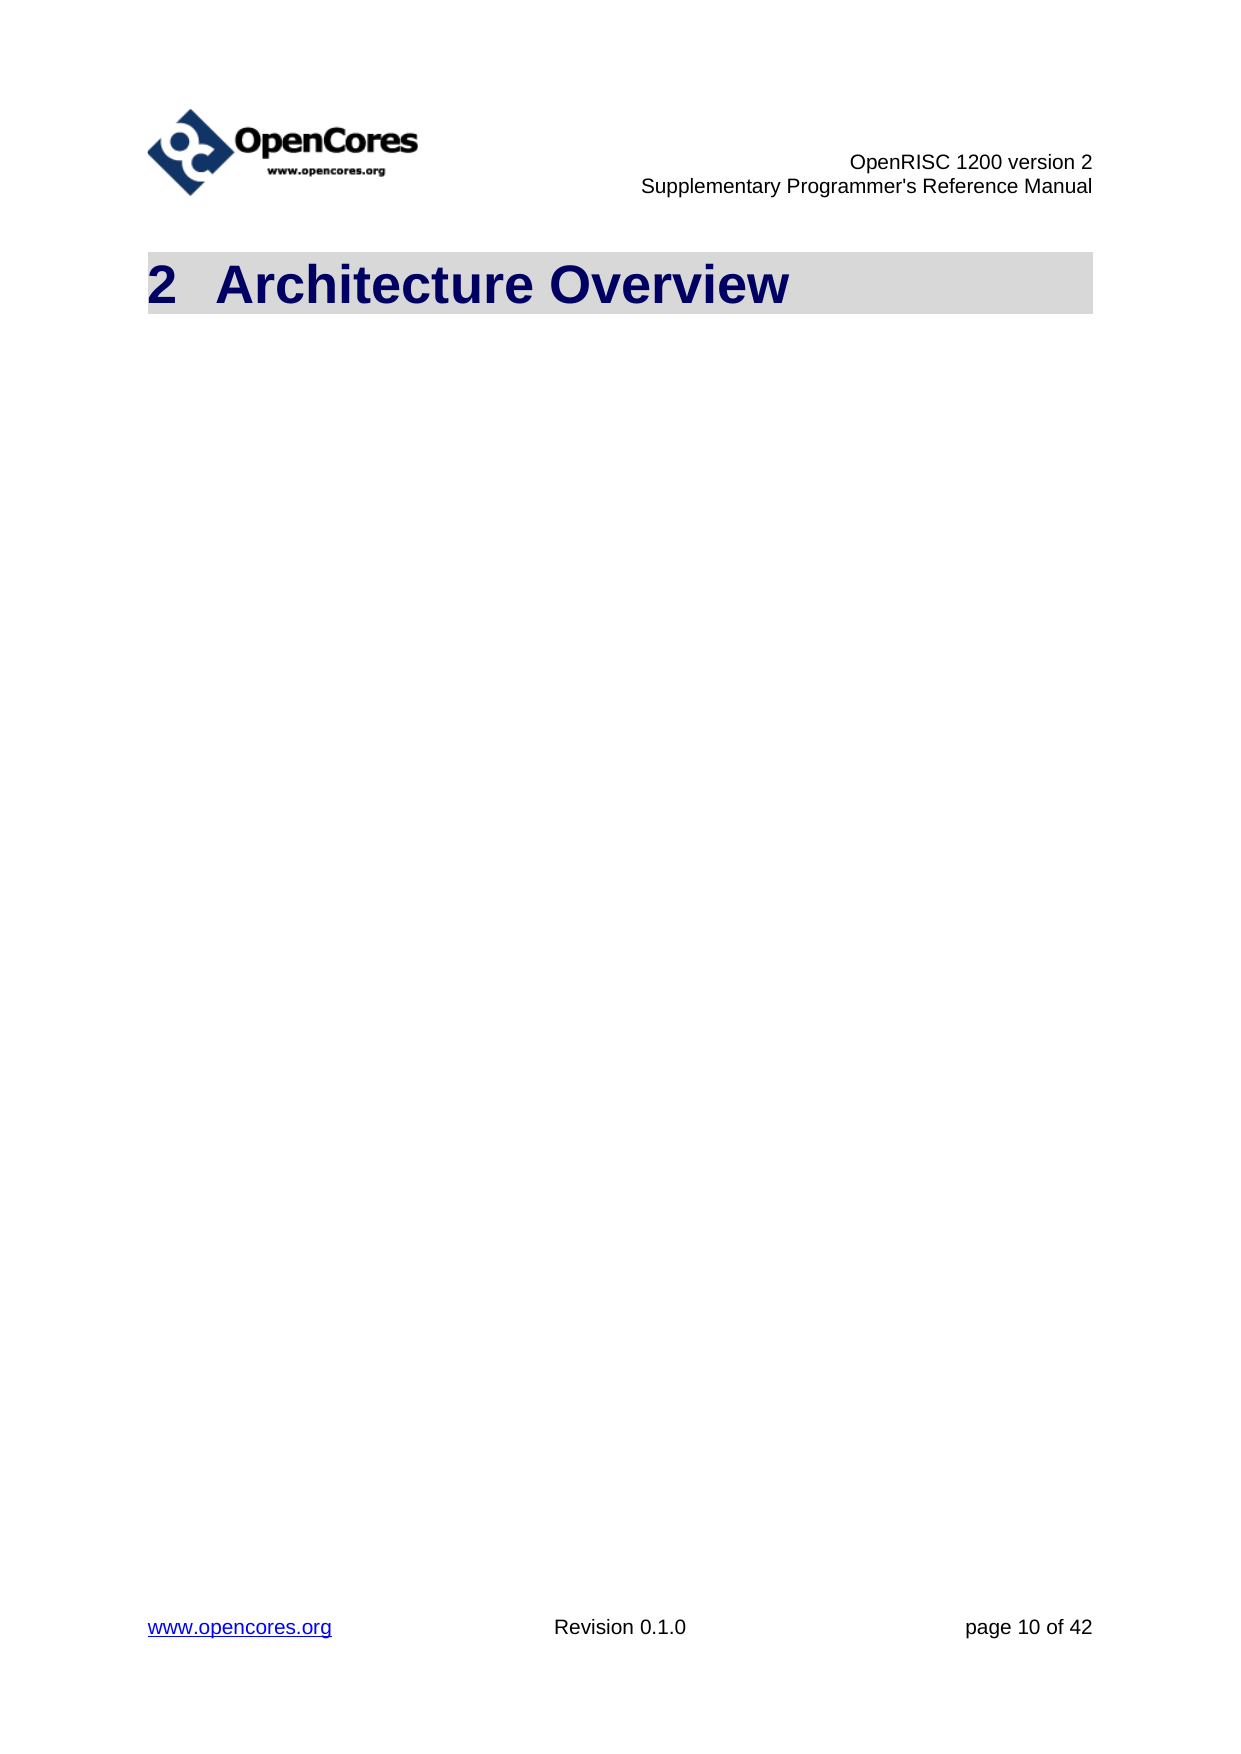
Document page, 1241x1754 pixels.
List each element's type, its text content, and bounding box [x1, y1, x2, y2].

subtitle Architecture Overview [148, 252, 1093, 314]
picture [147, 109, 418, 196]
